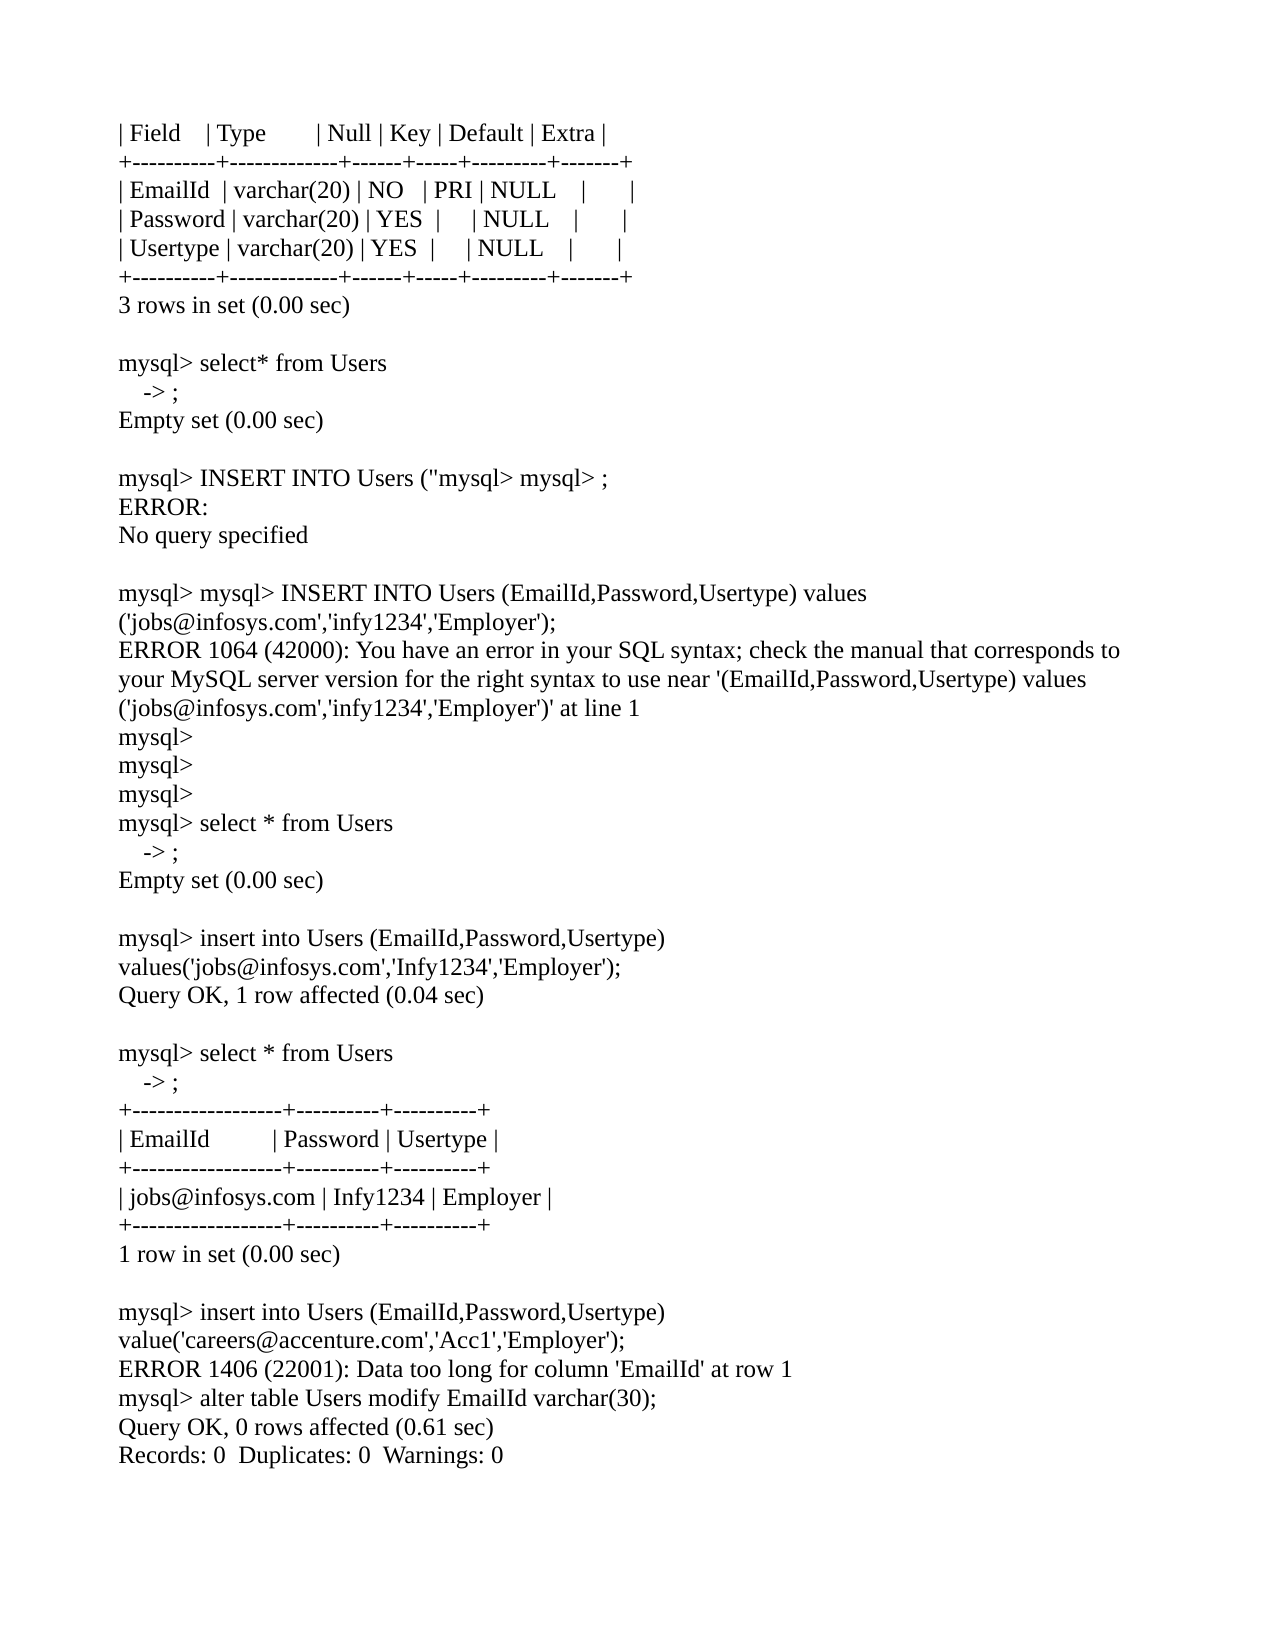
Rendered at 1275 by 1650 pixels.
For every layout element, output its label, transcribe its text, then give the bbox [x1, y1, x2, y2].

text 1 row in set (0.00 sec) [118, 1239, 1157, 1268]
text mysql> [118, 722, 1157, 751]
text ERROR: [118, 492, 1157, 521]
text ERROR 1064 (42000): You have an error in your SQL syntax; check the manual that corresponds to your MySQL server version for the right syntax to use near '(EmailId,Password,Usertype) values ('jobs@infosys.com','infy1234','Employer')' at line 1 [118, 636, 1157, 722]
text mysql> insert into Users (EmailId,Password,Usertype) value('careers@accenture.com','Acc1','Employer'); [118, 1297, 1157, 1354]
text mysql> [118, 751, 1157, 779]
text | jobs@infosys.com | Infy1234 | Employer | [118, 1182, 1157, 1211]
text +----------+-------------+------+-----+---------+-------+ [118, 262, 1157, 291]
text -> ; [118, 837, 1157, 866]
text | Usertype | varchar(20) | YES | | NULL | | [118, 233, 1157, 262]
text mysql> insert into Users (EmailId,Password,Usertype) values('jobs@infosys.com','Infy1234','Employer'); [118, 923, 1157, 981]
text mysql> alter table Users modify EmailId varchar(30); [118, 1383, 1157, 1412]
text No query specified [118, 521, 1157, 549]
text +------------------+----------+----------+ [118, 1153, 1157, 1182]
text mysql> mysql> INSERT INTO Users (EmailId,Password,Usertype) values ('jobs@infosys.com','infy1234','Employer'); [118, 578, 1157, 636]
text +------------------+----------+----------+ [118, 1096, 1157, 1124]
text Records: 0 Duplicates: 0 Warnings: 0 [118, 1441, 1157, 1469]
text | Field | Type | Null | Key | Default | Extra | [118, 118, 1157, 147]
text +------------------+----------+----------+ [118, 1211, 1157, 1239]
text -> ; [118, 1067, 1157, 1096]
text | Password | varchar(20) | YES | | NULL | | [118, 204, 1157, 233]
text mysql> [118, 779, 1157, 808]
text -> ; [118, 377, 1157, 406]
text 3 rows in set (0.00 sec) [118, 291, 1157, 319]
text ERROR 1406 (22001): Data too long for column 'EmailId' at row 1 [118, 1354, 1157, 1383]
text +----------+-------------+------+-----+---------+-------+ [118, 147, 1157, 176]
text | EmailId | varchar(20) | NO | PRI | NULL | | [118, 176, 1157, 204]
text Query OK, 1 row affected (0.04 sec) [118, 981, 1157, 1009]
text Query OK, 0 rows affected (0.61 sec) [118, 1412, 1157, 1441]
text mysql> INSERT INTO Users ("mysql> mysql> ; [118, 463, 1157, 492]
text | EmailId | Password | Usertype | [118, 1124, 1157, 1153]
text mysql> select* from Users [118, 348, 1157, 377]
text Empty set (0.00 sec) [118, 866, 1157, 894]
text mysql> select * from Users [118, 1038, 1157, 1067]
text Empty set (0.00 sec) [118, 406, 1157, 434]
text mysql> select * from Users [118, 808, 1157, 837]
